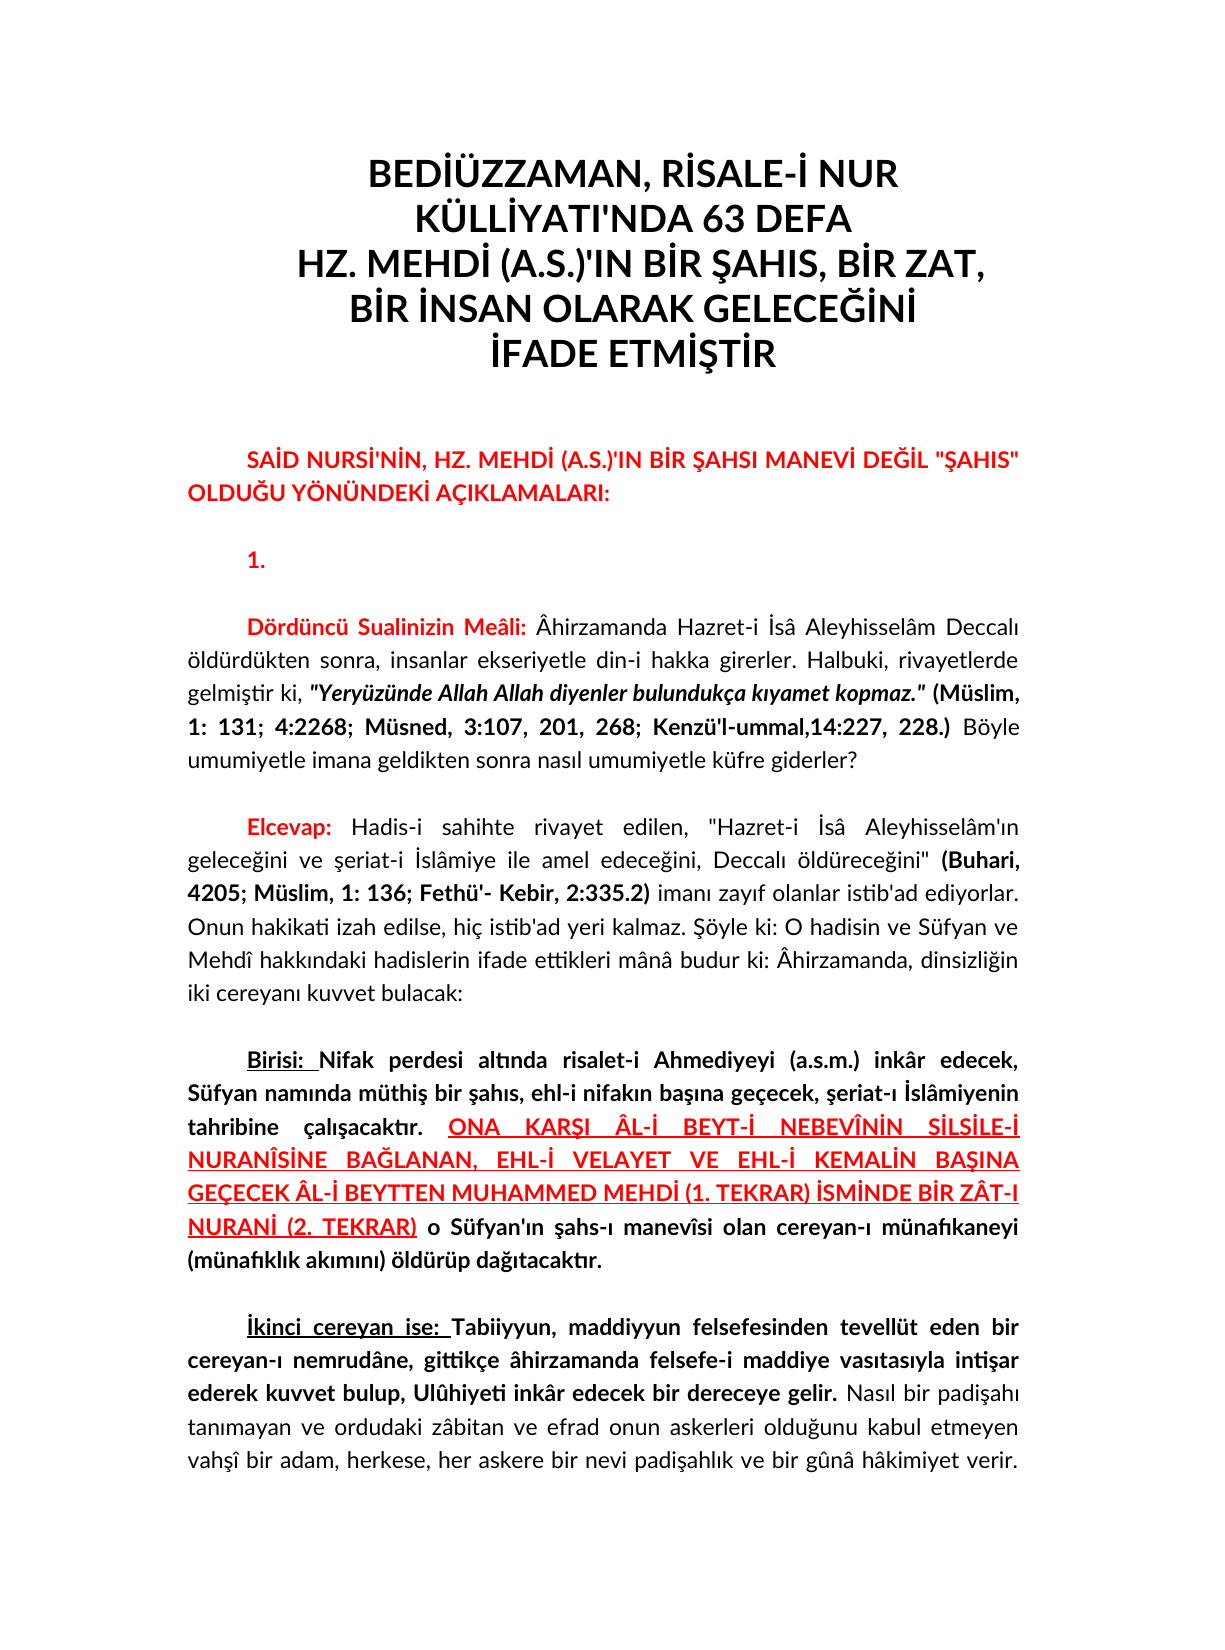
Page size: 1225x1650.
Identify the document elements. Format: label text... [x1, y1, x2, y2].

text Elcevap: Hadis-i sahihte rivayet edilen, "Hazret-i İsâ Aleyhisselâm'ın geleceğini ve şeriat-i İslâmiye ile amel edeceğini, Deccalı öldüreceğini" (Buhari, 4205; Müslim, 1: 136; Fethü'- Kebir, 2:335.2) imanı zayıf olanlar istib'ad ediyorlar. Onun hakikati izah edilse, hiç istib'ad yeri kalmaz. Şöyle ki: O hadisin ve Süfyan ve Mehdî hakkındaki hadislerin ifade ettikleri mânâ budur ki: Âhirzamanda, dinsizliğin iki cereyanı kuvvet bulacak: [187, 808, 1020, 1008]
text İFADE ETMİŞTİR [247, 330, 1020, 375]
text BEDİÜZZAMAN, RİSALE-İ NUR KÜLLİYATI'NDA 63 DEFA [247, 150, 1020, 240]
text SAİD NURSİ'NİN, HZ. MEHDİ (A.S.)'IN BİR ŞAHSI MANEVİ DEĞİL "ŞAHIS" OLDUĞU YÖNÜNDEKİ AÇIKLAMALARI: [187, 442, 1020, 508]
text Dördüncü Sualinizin Meâli: Âhirzamanda Hazret-i İsâ Aleyhisselâm Deccalı öldürdükten sonra, insanlar ekseriyetle din-i hakka girerler. Halbuki, rivayetlerde gelmiştir ki, "Yeryüzünde Allah Allah diyenler bulundukça kıyamet kopmaz." (Müslim, 1: 131; 4:2268; Müsned, 3:107, 201, 268; Kenzü'l-ummal,14:227, 228.) Böyle umumiyetle imana geldikten sonra nasıl umumiyetle küfre giderler? [187, 608, 1020, 775]
text GEÇECEK ÂL-İ BEYTTEN MUHAMMED MEHDİ (1. TEKRAR) İSMİNDE BİR ZÂT-I NURANİ (2. TEKRAR) o Süfyan'ın şahs-ı manevîsi olan cereyan-ı münafıkaneyi (münafıklık akımını) öldürüp dağıtacaktır. [187, 1171, 1020, 1275]
text 1. [187, 542, 1020, 575]
text İkinci cereyan ise: Tabiiyyun, maddiyyun felsefesinden tevellüt eden bir cereyan-ı nemrudâne, gittikçe âhirzamanda felsefe-i maddiye vasıtasıyla intişar ederek kuvvet bulup, Ulûhiyeti inkâr edecek bir dereceye gelir. Nasıl bir padişahı tanımayan ve ordudaki zâbitan ve efrad onun askerleri olduğunu kabul etmeyen vahşî bir adam, herkese, her askere bir nevi padişahlık ve bir gûnâ hâkimiyet verir. [187, 1308, 1020, 1475]
text Birisi: Nifak perdesi altında risalet-i Ahmediyeyi (a.s.m.) inkâr edecek, Süfyan namında müthiş bir şahıs, ehl-i nifakın başına geçecek, şeriat-ı İslâmiyenin tahribine çalışacaktır. ONA KARŞI ÂL-İ BEYT-İ NEBEVÎNİN SİLSİLE-İ NURANÎSİNE BAĞLANAN, EHL-İ VELAYET VE EHL-İ KEMALİN BAŞINA [187, 1042, 1020, 1170]
text HZ. MEHDİ (A.S.)'IN BİR ŞAHIS, BİR ZAT, BİR İNSAN OLARAK GELECEĞİNİ [247, 240, 1020, 330]
